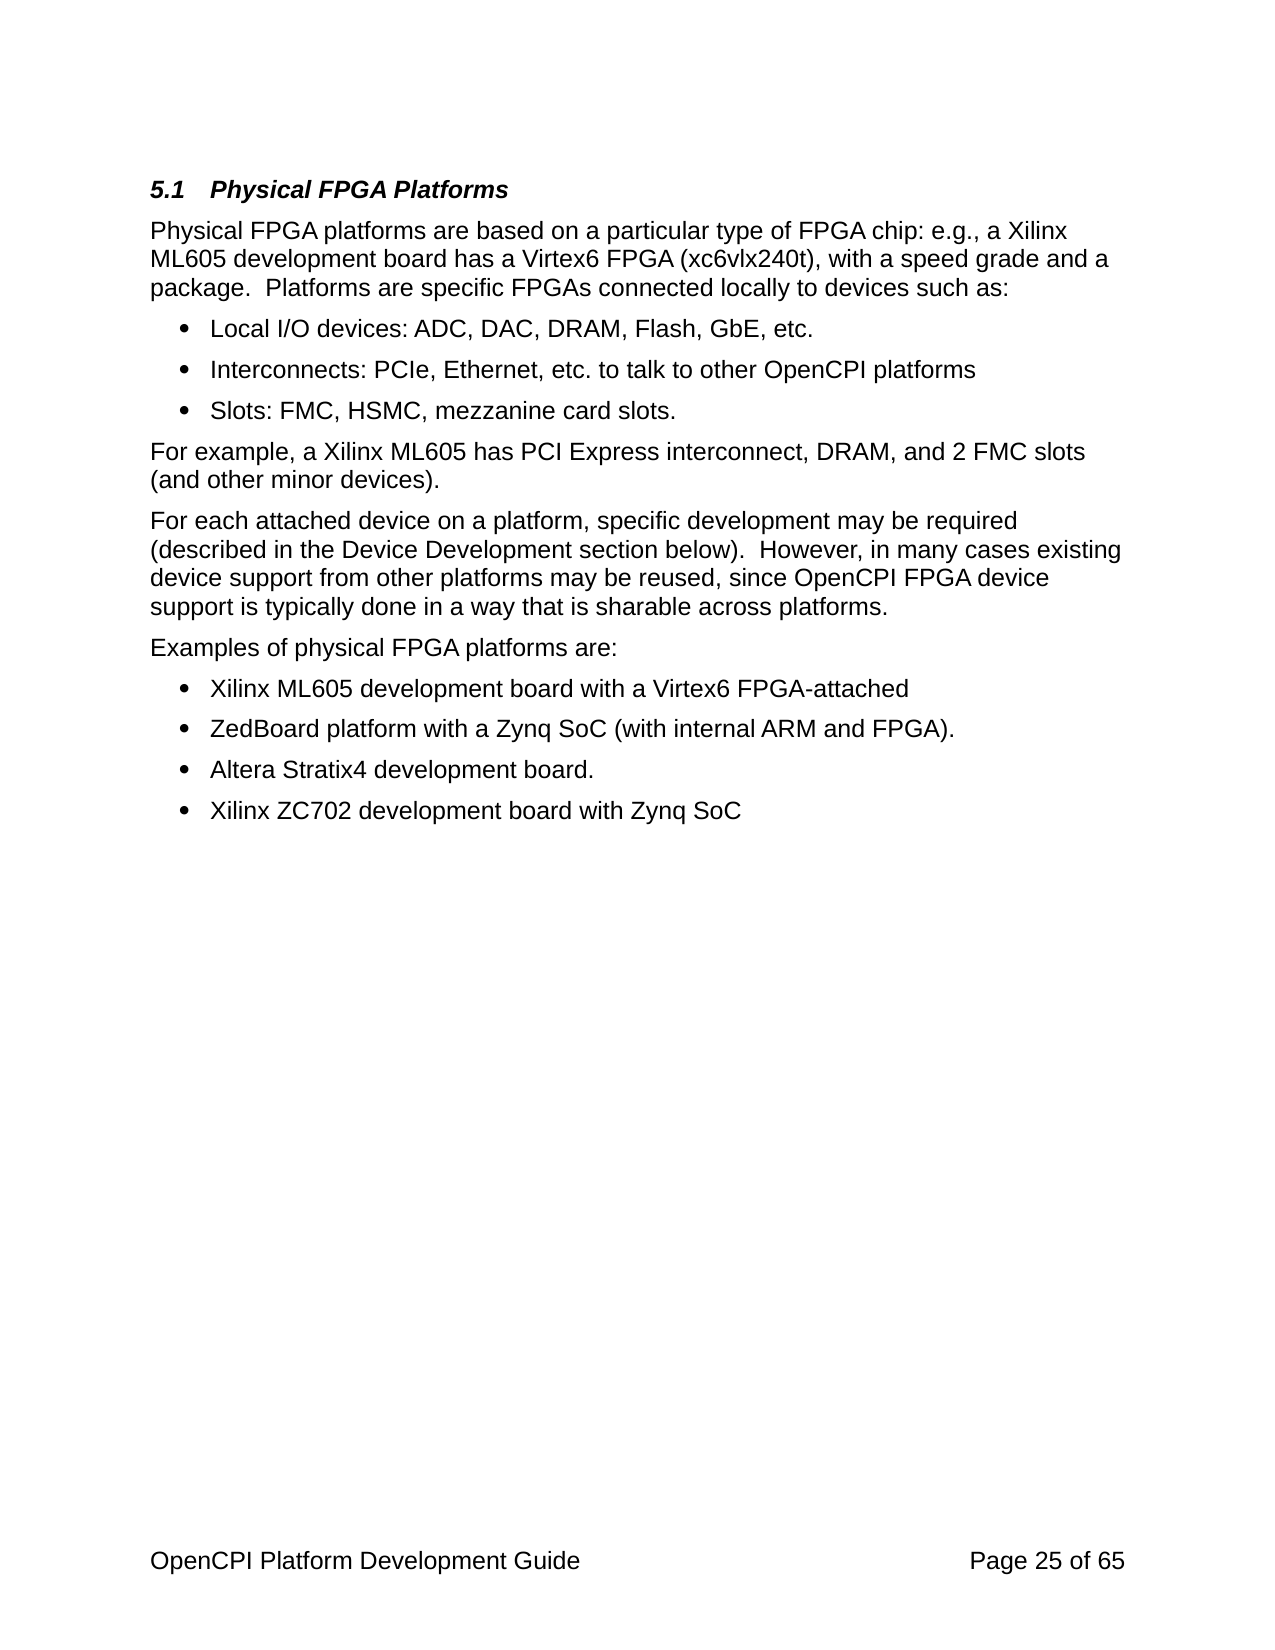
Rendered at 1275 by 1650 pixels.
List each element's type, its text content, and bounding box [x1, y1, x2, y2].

list Xilinx ML605 development board with a Virtex6 FPGA-attached [180, 674, 1125, 702]
text For each attached device on a platform, specific development may be required (described in the Device Development section below). However, in many cases existing device support from other platforms may be reused, since OpenCPI FPGA device support is typically done in a way that is sharable across platforms. [150, 506, 1125, 621]
text For example, a Xilinx ML605 has PCI Express interconnect, DRAM, and 2 FMC slots (and other minor devices). [150, 436, 1125, 494]
list ZedBoard platform with a Zynq SoC (with internal ARM and FPGA). [180, 714, 1125, 743]
list Slots: FMC, HSMC, mezzanine card slots. [180, 396, 1125, 424]
list Xilinx ZC702 development board with Zynq SoC [180, 796, 1125, 825]
list Local I/O devices: ADC, DAC, DRAM, Flash, GbE, etc. [180, 314, 1125, 343]
list Interconnects: PCIe, Ethernet, etc. to talk to other OpenCPI platforms [180, 355, 1125, 384]
text Examples of physical FPGA platforms are: [150, 633, 1125, 662]
subtitle Physical FPGA Platforms [150, 175, 1125, 204]
text Physical FPGA platforms are based on a particular type of FPGA chip: e.g., a Xilinx ML605 development board has a Virtex6 FPGA (xc6vlx240t), with a speed grade and a package. Platforms are specific FPGAs connected locally to devices such as: [150, 216, 1125, 302]
list Altera Stratix4 development board. [180, 755, 1125, 784]
